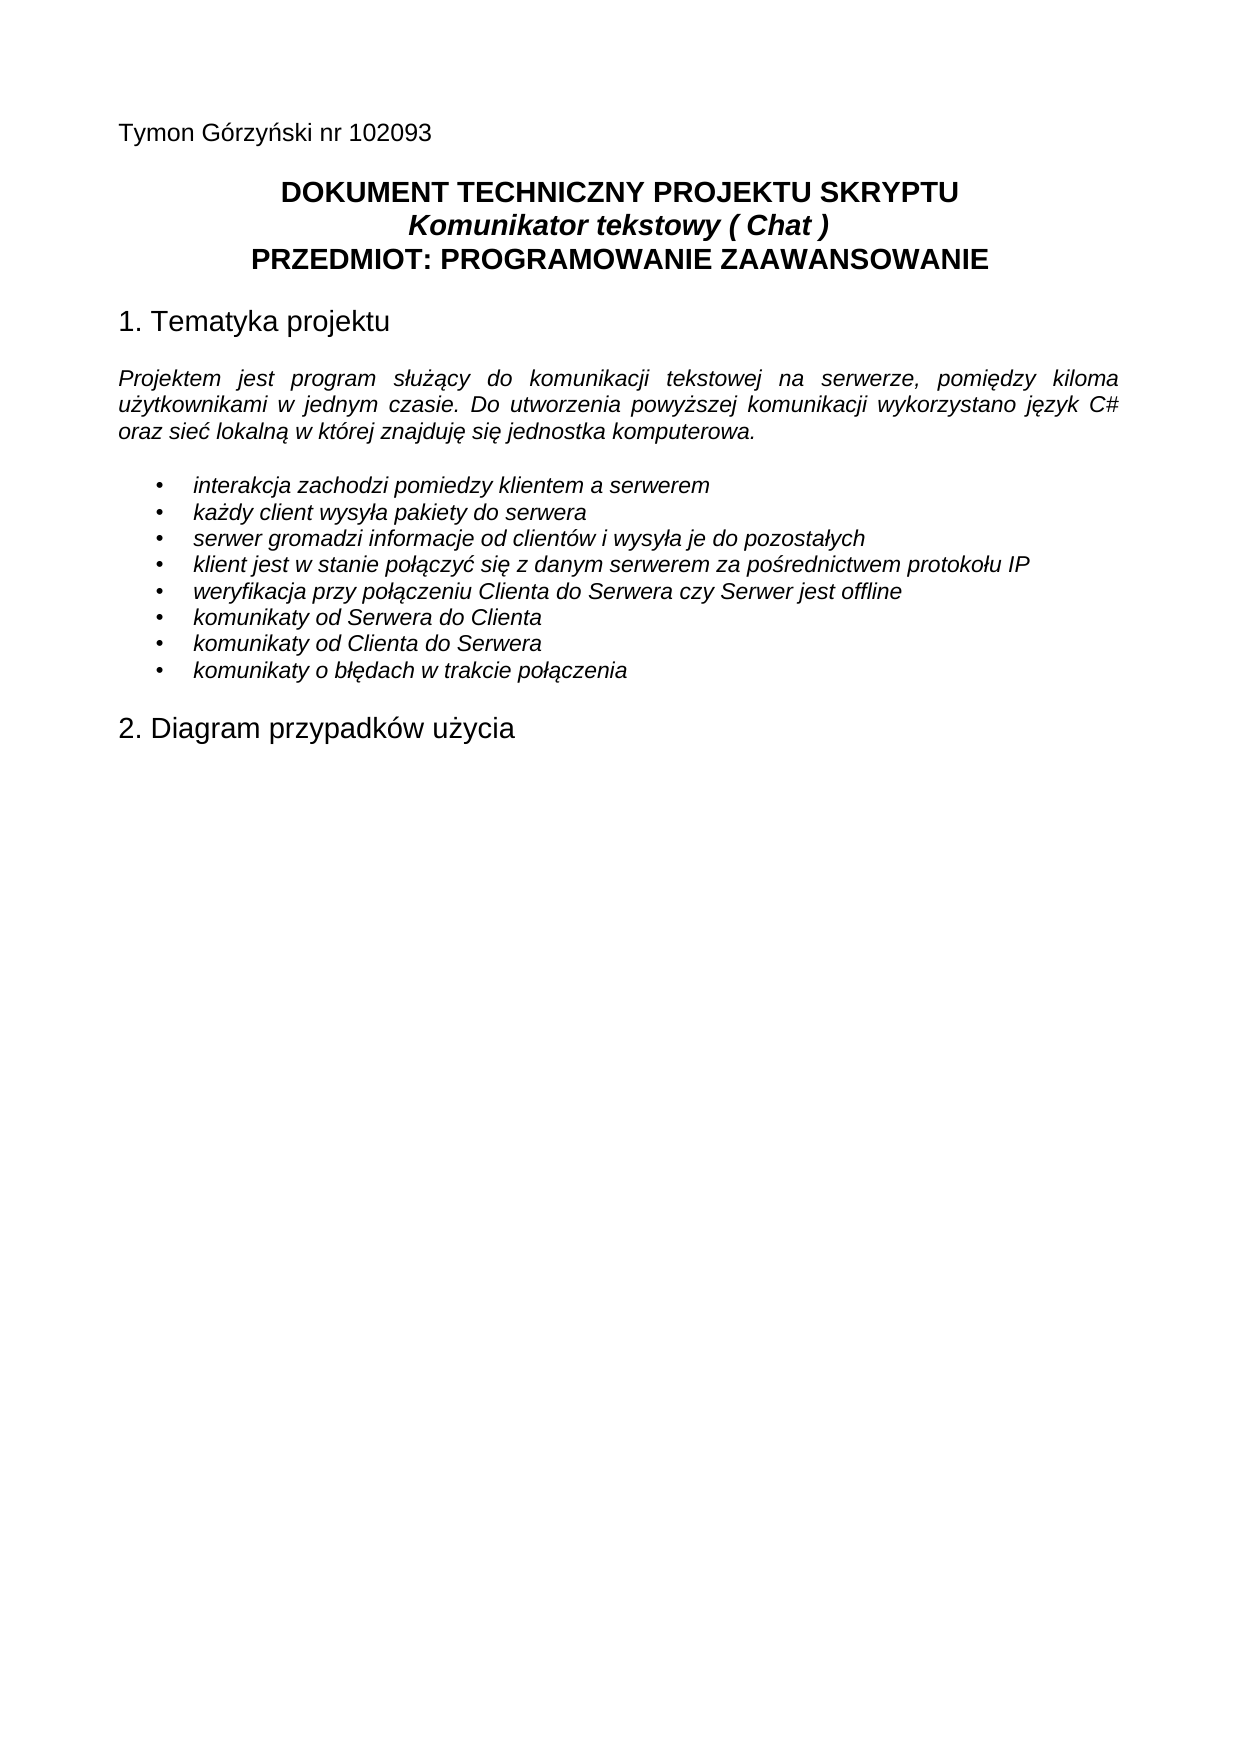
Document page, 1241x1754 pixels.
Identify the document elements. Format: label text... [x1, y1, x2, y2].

text Projektem jest program służący do komunikacji tekstowej na serwerze, pomiędzy kiloma użytkownikami w jednym czasie. Do utworzenia powyższej komunikacji wykorzystano język C# oraz sieć lokalną w której znajduję się jednostka komputerowa. [118, 365, 1122, 444]
list klient jest w stanie połączyć się z danym serwerem za pośrednictwem protokołu IP [156, 551, 1122, 578]
list komunikaty o błędach w trakcie połączenia [156, 657, 1122, 683]
list interakcja zachodzi pomiedzy klientem a serwerem [156, 472, 1122, 498]
list komunikaty od Serwera do Clienta [156, 604, 1122, 630]
text Komunikator tekstowy ( Chat ) [118, 208, 1122, 242]
list komunikaty od Clienta do Serwera [156, 630, 1122, 657]
list każdy client wysyła pakiety do serwera [156, 498, 1122, 525]
text 1. Tematyka projektu [118, 303, 1122, 337]
text DOKUMENT TECHNICZNY PROJEKTU SKRYPTU [118, 175, 1122, 208]
text Tymon Górzyński nr 102093 [118, 118, 1122, 147]
text 2. Diagram przypadków użycia [118, 711, 1122, 744]
list serwer gromadzi informacje od clientów i wysyła je do pozostałych [156, 525, 1122, 551]
list weryfikacja przy połączeniu Clienta do Serwera czy Serwer jest offline [156, 578, 1122, 604]
text PRZEDMIOT: PROGRAMOWANIE ZAAWANSOWANIE [118, 242, 1122, 276]
